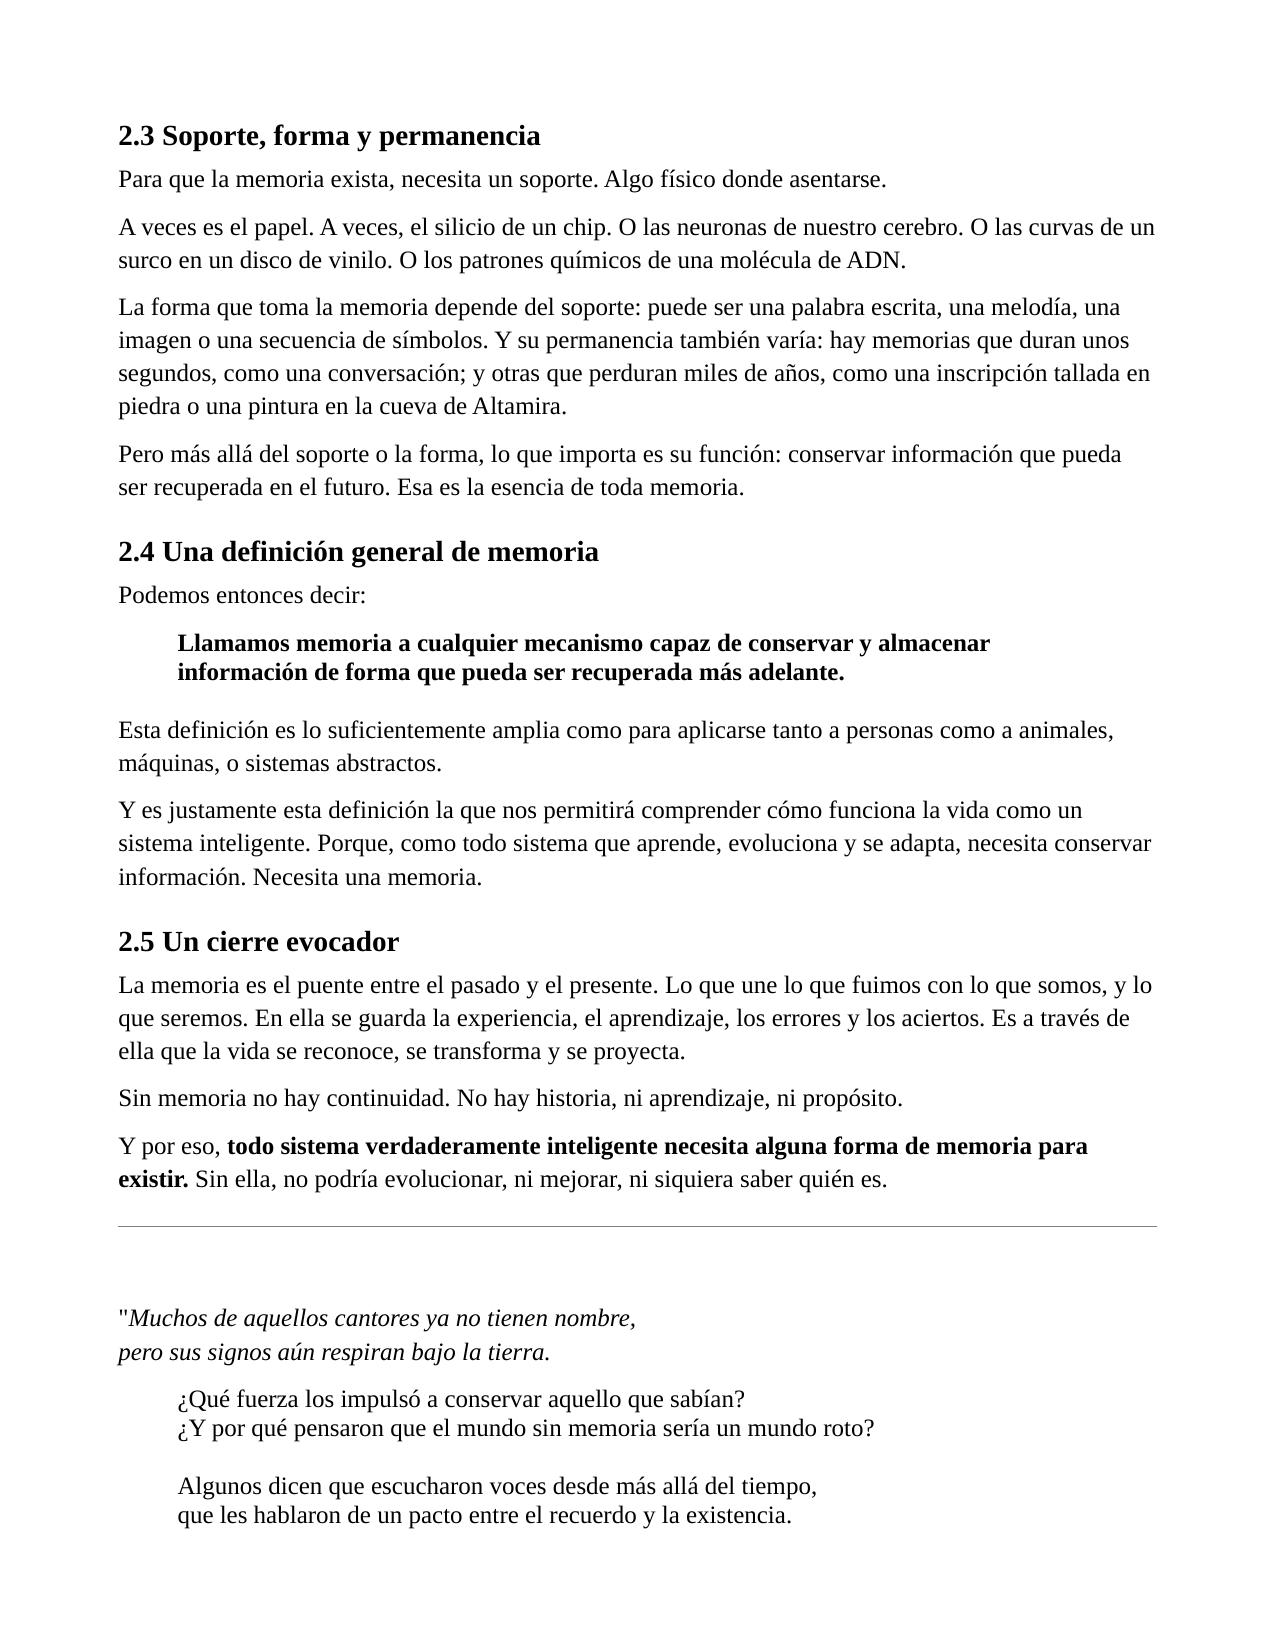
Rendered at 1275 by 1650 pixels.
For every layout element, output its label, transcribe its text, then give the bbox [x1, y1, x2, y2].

text Llamamos memoria a cualquier mecanismo capaz de conservar y almacenar información de forma que pueda ser recuperada más adelante. [177, 628, 1098, 685]
text Podemos entonces decir: [118, 580, 1157, 609]
subtitle 2.3 Soporte, forma y permanencia [118, 118, 1157, 152]
text Pero más allá del soporte o la forma, lo que importa es su función: conservar información que pueda ser recuperada en el futuro. Esa es la esencia de toda memoria. [118, 439, 1157, 501]
text Para que la memoria exista, necesita un soporte. Algo físico donde asentarse. [118, 164, 1157, 193]
text "Muchos de aquellos cantores ya no tienen nombre, pero sus signos aún respiran bajo la tierra. [118, 1303, 1157, 1365]
subtitle 2.5 Un cierre evocador [118, 924, 1157, 957]
text Sin memoria no hay continuidad. No hay historia, ni aprendizaje, ni propósito. [118, 1083, 1157, 1112]
text Y es justamente esta definición la que nos permitirá comprender cómo funciona la vida como un sistema inteligente. Porque, como todo sistema que aprende, evoluciona y se adapta, necesita conservar información. Necesita una memoria. [118, 796, 1157, 890]
text Esta definición es lo suficientemente amplia como para aplicarse tanto a personas como a animales, máquinas, o sistemas abstractos. [118, 715, 1157, 777]
subtitle 2.4 Una definición general de memoria [118, 534, 1157, 568]
text Y por eso, todo sistema verdaderamente inteligente necesita alguna forma de memoria para existir. Sin ella, no podría evolucionar, ni mejorar, ni siquiera saber quién es. [118, 1131, 1157, 1193]
text ¿Qué fuerza los impulsó a conservar aquello que sabían? ¿Y por qué pensaron que el mundo sin memoria sería un mundo roto? [177, 1384, 1098, 1442]
text La memoria es el puente entre el pasado y el presente. Lo que une lo que fuimos con lo que somos, y lo que seremos. En ella se guarda la experiencia, el aprendizaje, los errores y los aciertos. Es a través de ella que la vida se reconoce, se transforma y se proyecta. [118, 970, 1157, 1064]
text La forma que toma la memoria depende del soporte: puede ser una palabra escrita, una melodía, una imagen o una secuencia de símbolos. Y su permanencia también varía: hay memorias que duran unos segundos, como una conversación; y otras que perduran miles de años, como una inscripción tallada en piedra o una pintura en la cueva de Altamira. [118, 292, 1157, 420]
text Algunos dicen que escucharon voces desde más allá del tiempo, que les hablaron de un pacto entre el recuerdo y la existencia. [177, 1471, 1098, 1529]
text A veces es el papel. A veces, el silicio de un chip. O las neuronas de nuestro cerebro. O las curvas de un surco en un disco de vinilo. O los patrones químicos de una molécula de ADN. [118, 212, 1157, 273]
